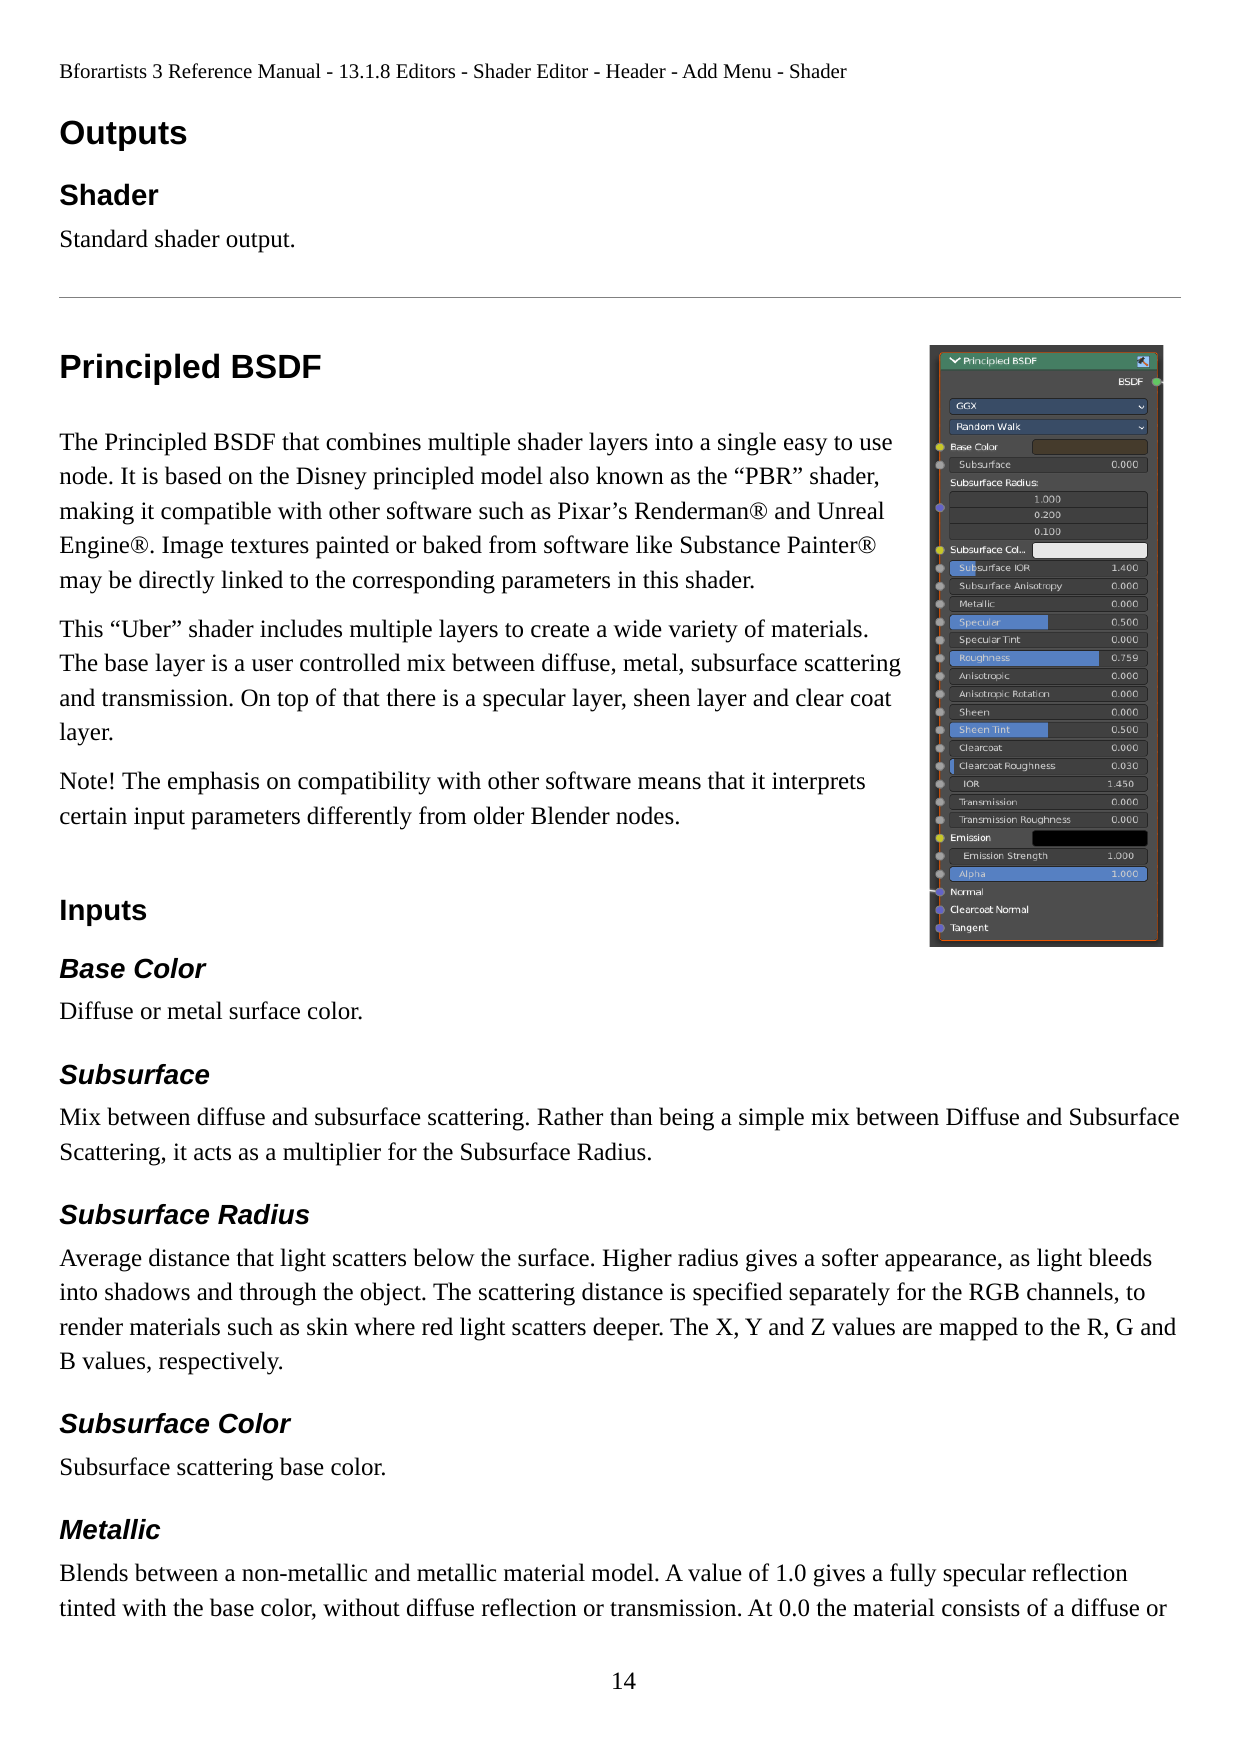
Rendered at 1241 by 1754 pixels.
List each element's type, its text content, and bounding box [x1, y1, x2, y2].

subtitle [1164, 347, 1181, 386]
subtitle Subsurface [59, 1058, 1181, 1090]
subtitle Outputs [59, 113, 1181, 151]
subtitle Metallic [59, 1514, 1181, 1546]
subtitle [1164, 893, 1181, 927]
subtitle Subsurface Color [59, 1408, 1181, 1440]
text Mix between diffuse and subsurface scattering. Rather than being a simple mix between Diffuse and Subsurface Scattering, it acts as a multiplier for the Subsurface Radius. [59, 1102, 1181, 1166]
text Blends between a non-metallic and metallic material model. A value of 1.0 gives a fully specular reflection tinted with the base color, without diffuse reflection or transmission. At 0.0 the material consists of a diffuse or [59, 1558, 1181, 1621]
text This “Uber” shader includes multiple layers to create a wide variety of materials. The base layer is a user controlled mix between diffuse, metal, subsurface scattering and transmission. On top of that there is a specular layer, sheen layer and clear coat layer. [59, 614, 929, 746]
text Note! The emphasis on compatibility with other software means that it interprets certain input parameters differently from older Blender nodes. [59, 766, 929, 830]
subtitle Base Color [59, 952, 1181, 984]
text Standard shader output. [59, 224, 1181, 253]
text Average distance that light scatters below the surface. Higher radius gives a softer appearance, as light bleeds into shadows and through the object. The scattering distance is specified separately for the RGB channels, to render materials such as skin where red light scatters deeper. The X, Y and Z values are mapped to the R, G and B values, respectively. [59, 1243, 1181, 1375]
subtitle Principled BSDF [59, 347, 929, 386]
picture [929, 345, 1164, 947]
text The Principled BSDF that combines multiple shader layers into a single easy to use node. It is based on the Disney principled model also known as the “PBR” shader, making it compatible with other software such as Pixar’s Renderman® and Unreal Engine®. Image textures painted or baked from software like Substance Painter® may be directly linked to the corresponding parameters in this shader. [59, 427, 929, 594]
subtitle Inputs [59, 893, 929, 927]
subtitle Subsurface Radius [59, 1198, 1181, 1230]
text Diffuse or metal surface color. [59, 996, 1181, 1025]
subtitle Shader [59, 178, 1181, 212]
text Subsurface scattering base color. [59, 1452, 1181, 1481]
